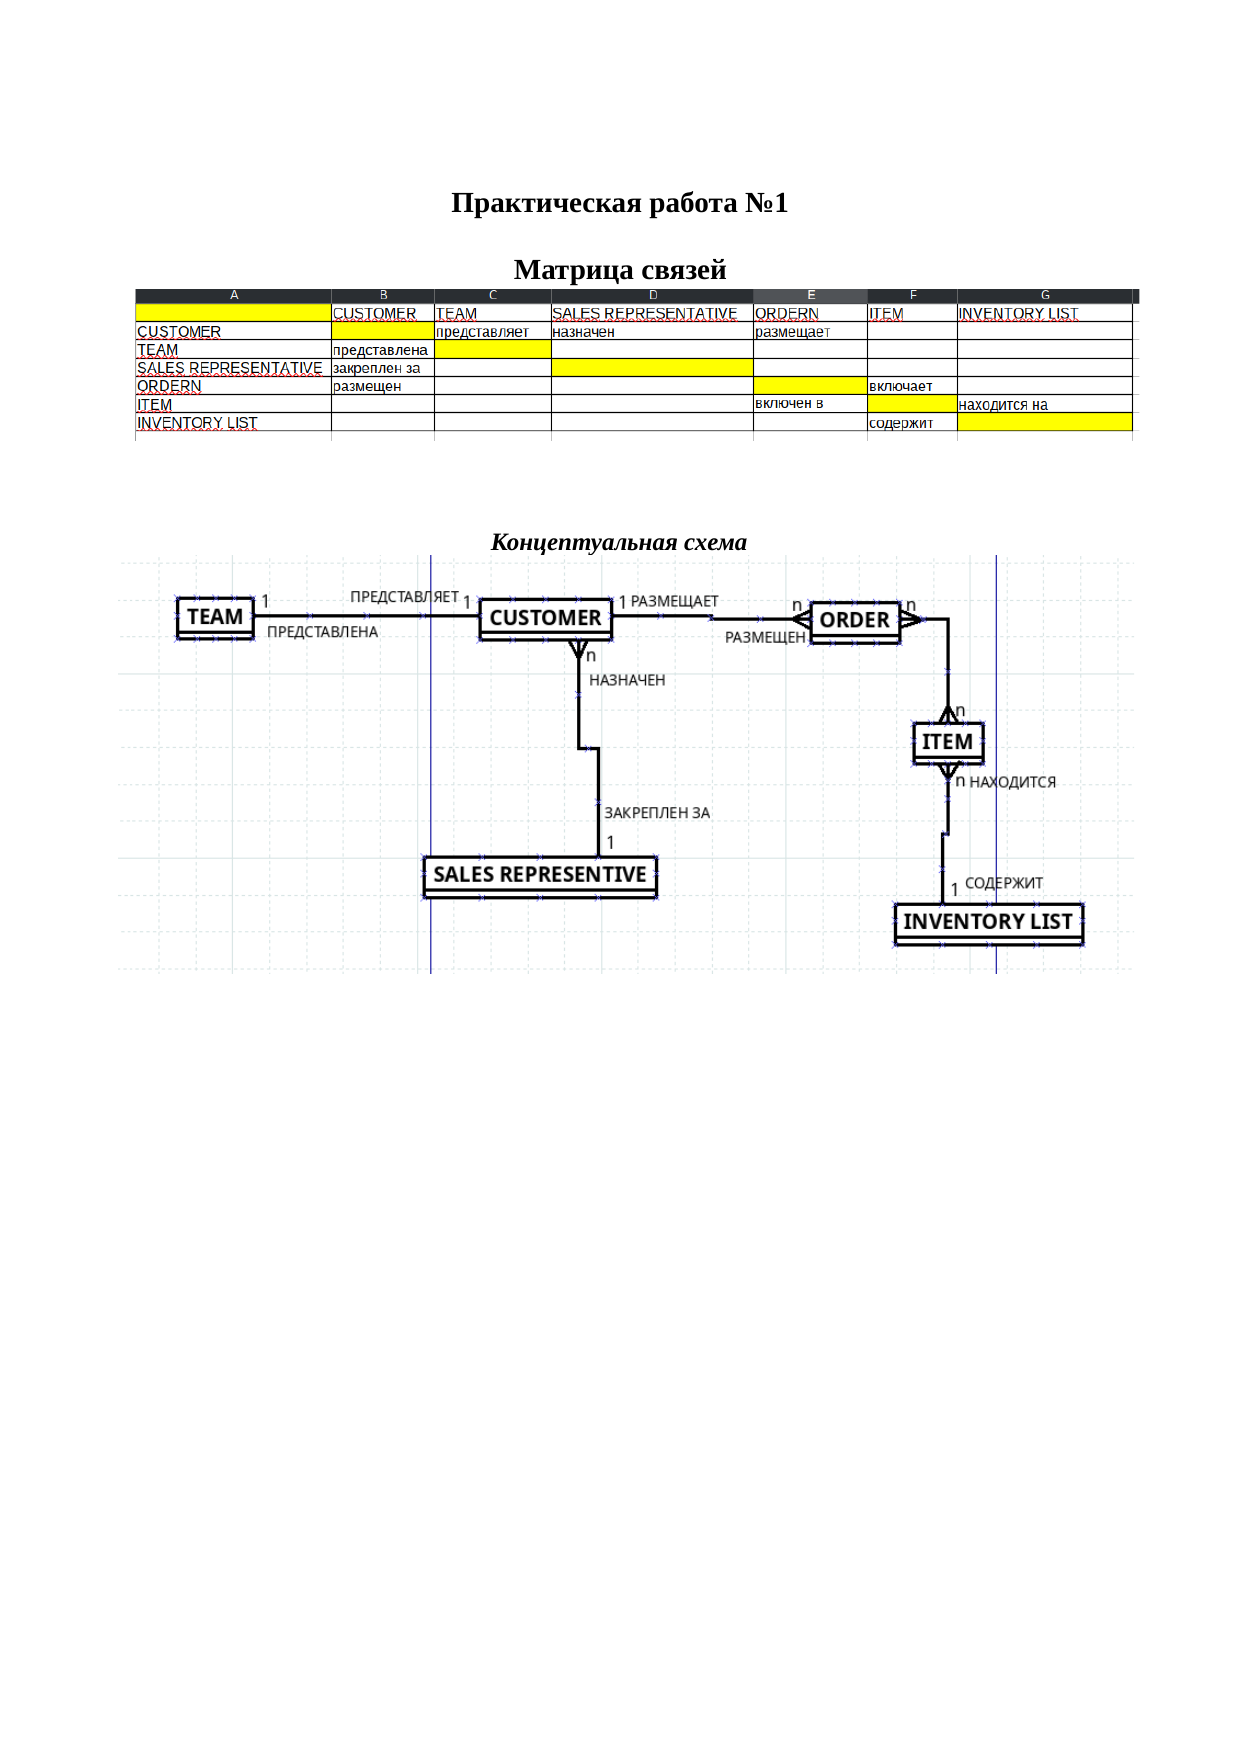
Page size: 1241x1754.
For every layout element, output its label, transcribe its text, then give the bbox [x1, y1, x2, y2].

text Концептуальная схема [118, 527, 1122, 555]
picture [135, 289, 1140, 441]
text Практическая работа №1 [118, 185, 1122, 219]
text Матрица связей [118, 252, 1122, 286]
picture [118, 555, 1135, 974]
